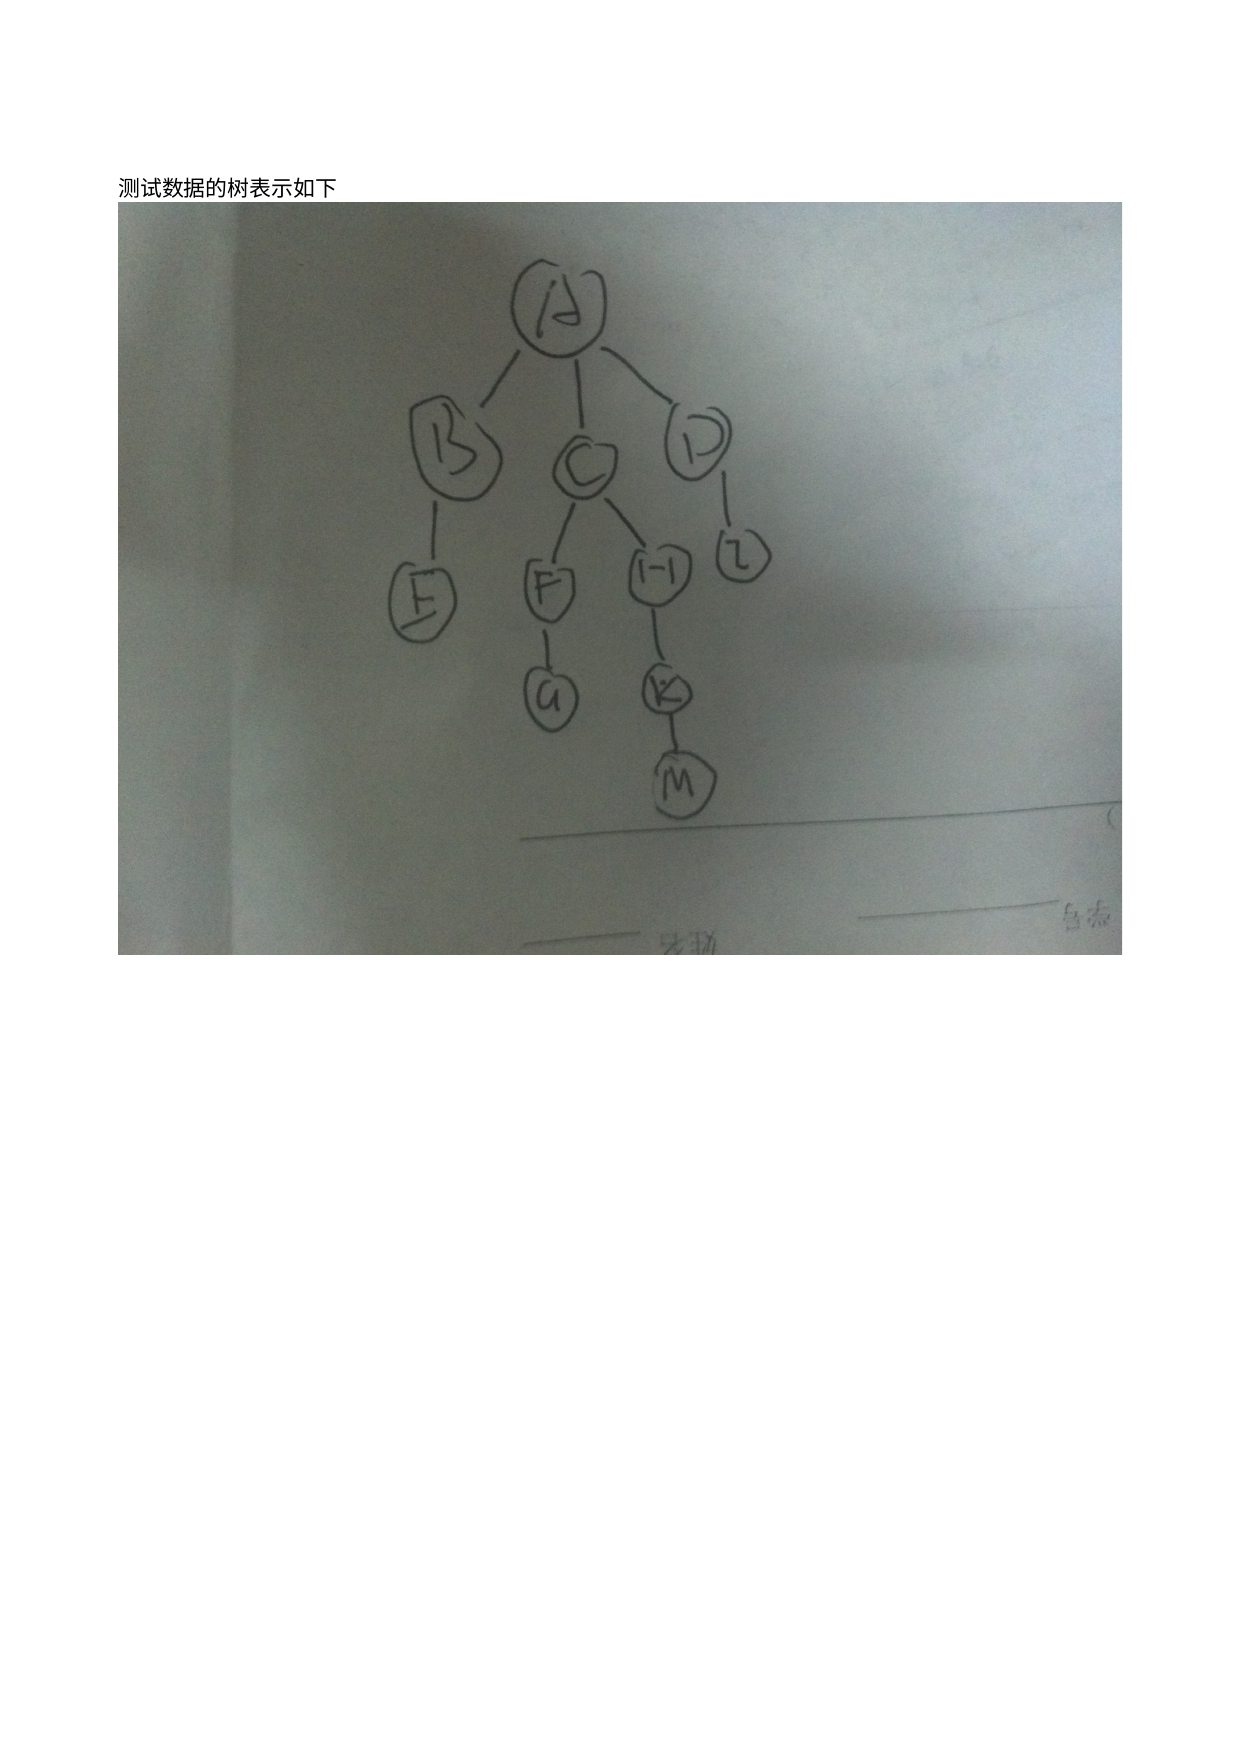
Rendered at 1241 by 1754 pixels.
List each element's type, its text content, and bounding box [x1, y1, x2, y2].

text 测试数据的树表示如下 [118, 176, 1122, 202]
picture [118, 202, 1123, 955]
